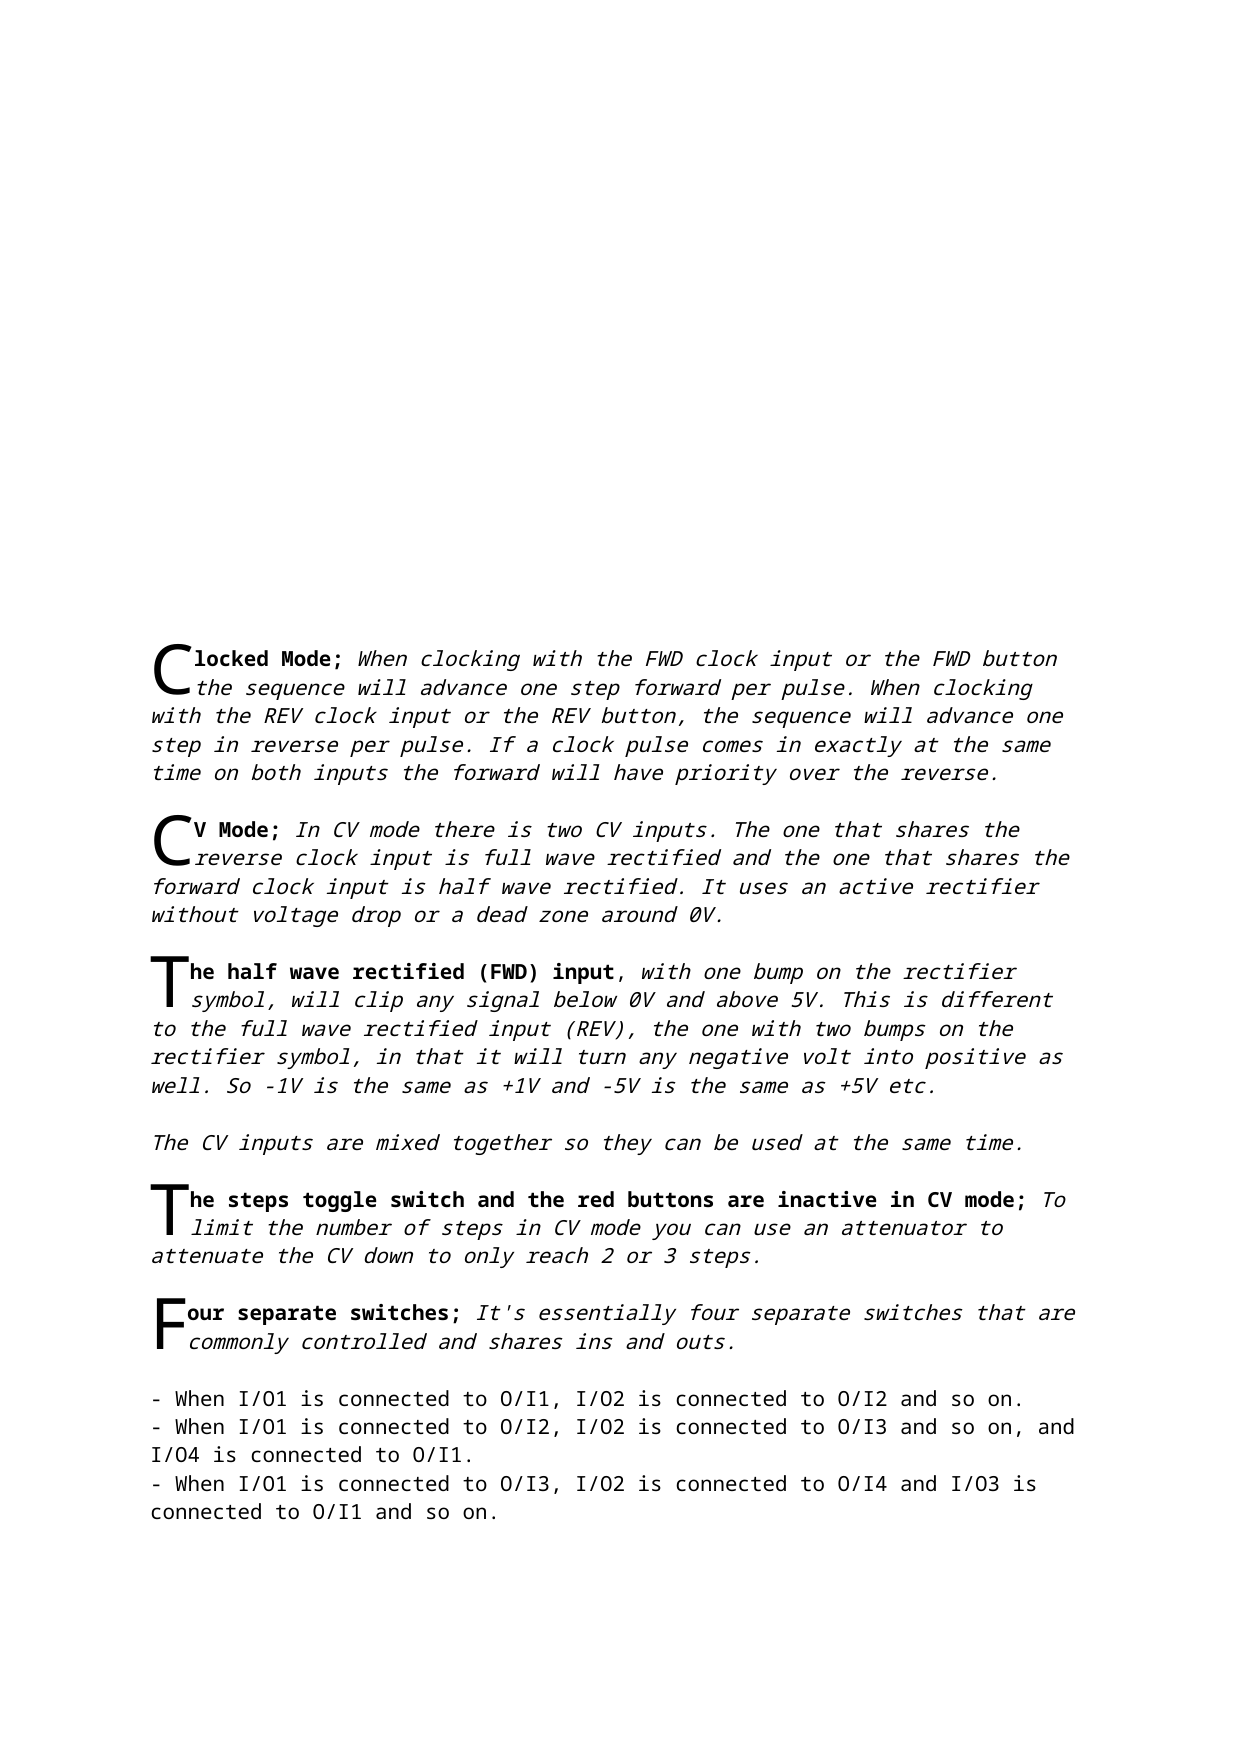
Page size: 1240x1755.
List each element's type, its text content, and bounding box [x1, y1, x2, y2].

text Clocked Mode; When clocking with the FWD clock input or the FWD button the sequence will advance one step forward per pulse. When clocking with the REV clock input or the REV button, the sequence will advance one step in reverse per pulse. If a clock pulse comes in exactly at the same time on both inputs the forward will have priority over the reverse. [150, 644, 1089, 787]
text The steps toggle switch and the red buttons are inactive in CV mode; To limit the number of steps in CV mode you can use an attenuator to attenuate the CV down to only reach 2 or 3 steps. [150, 1185, 1089, 1270]
text The CV inputs are mixed together so they can be used at the same time. [150, 1128, 1089, 1156]
text The half wave rectified (FWD) input, with one bump on the rectifier symbol, will clip any signal below 0V and above 5V. This is different to the full wave rectified input (REV), the one with two bumps on the rectifier symbol, in that it will turn any negative volt into positive as well. So -1V is the same as +1V and -5V is the same as +5V etc. [150, 957, 1089, 1099]
text - When I/O1 is connected to O/I1, I/O2 is connected to O/I2 and so on. [150, 1384, 1089, 1412]
text - When I/O1 is connected to O/I2, I/O2 is connected to O/I3 and so on, and I/O4 is connected to O/I1. [150, 1412, 1089, 1469]
text Four separate switches; It's essentially four separate switches that are commonly controlled and shares ins and outs. [150, 1298, 1089, 1355]
text CV Mode; In CV mode there is two CV inputs. The one that shares the reverse clock input is full wave rectified and the one that shares the forward clock input is half wave rectified. It uses an active rectifier without voltage drop or a dead zone around 0V. [150, 815, 1089, 929]
text - When I/O1 is connected to O/I3, I/O2 is connected to O/I4 and I/O3 is connected to O/I1 and so on. [150, 1469, 1089, 1526]
